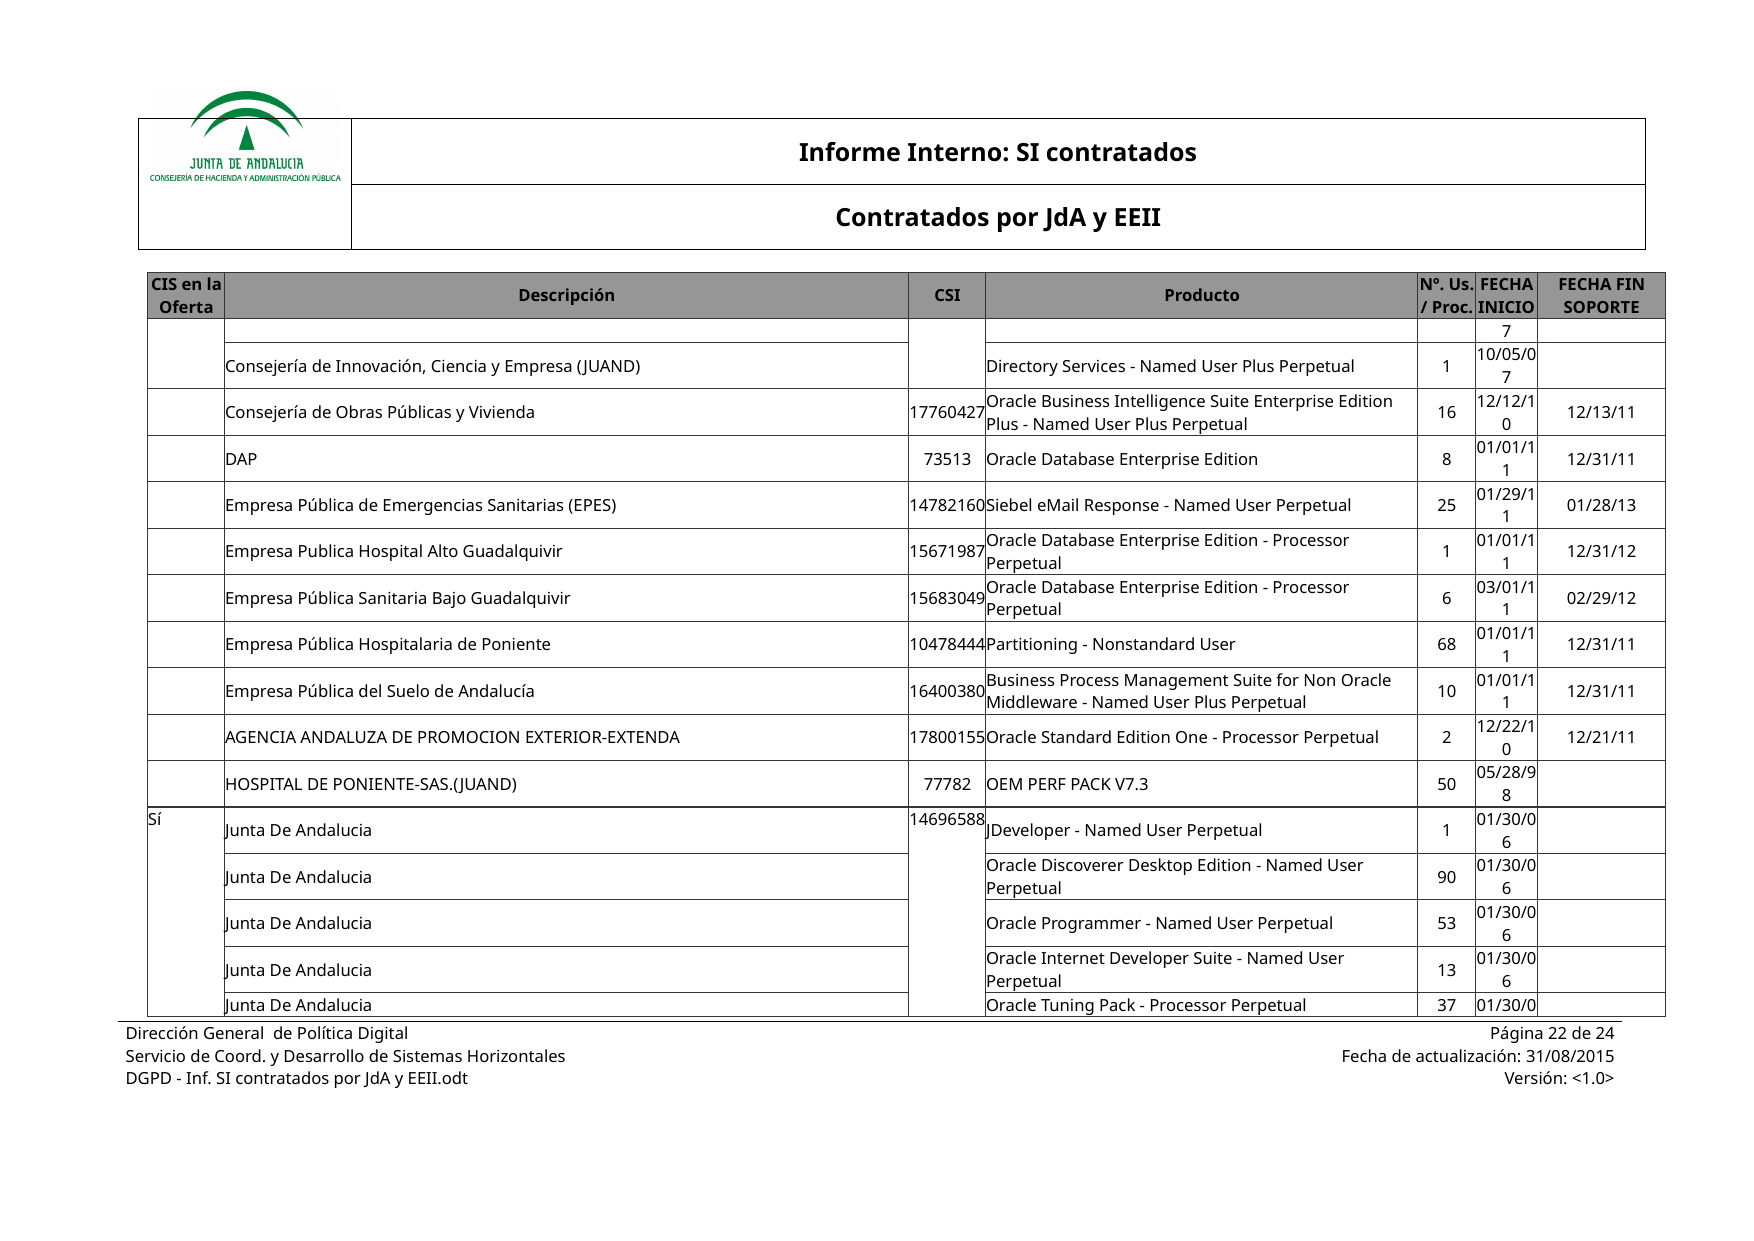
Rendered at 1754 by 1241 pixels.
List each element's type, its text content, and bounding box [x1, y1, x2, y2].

table_cell Empresa Pública Hospitalaria de Poniente [225, 622, 908, 667]
table_cell 05/10/07 [1476, 319, 1537, 342]
table_cell 05/10/07 [1476, 343, 1537, 388]
table_cell [148, 761, 224, 806]
table_cell 68 [1418, 622, 1475, 667]
table_cell 30/01/06 [1476, 993, 1537, 1016]
table_cell Oracle Discoverer Desktop Edition - Named User Perpetual [986, 854, 1417, 899]
table_header Descripción [225, 273, 908, 318]
table_cell Directory Services - Named User Plus Perpetual [986, 343, 1417, 388]
table_cell 28/01/13 [1538, 482, 1665, 528]
table_cell 29/02/12 [1538, 575, 1665, 621]
table_cell 90 [1418, 854, 1475, 899]
table_cell [1538, 900, 1665, 946]
table_cell 30/01/06 [1476, 900, 1537, 946]
table_cell 37 [1418, 993, 1475, 1016]
table_cell 1 [1418, 529, 1475, 574]
table_cell 28/05/98 [1476, 761, 1537, 806]
table_cell [148, 715, 224, 760]
table_cell Empresa Pública Sanitaria Bajo Guadalquivir [225, 575, 908, 621]
table_cell 14696588 [909, 808, 985, 1016]
table_cell 31/12/11 [1538, 622, 1665, 667]
table_cell [1418, 319, 1475, 342]
table_cell [148, 319, 224, 388]
table_cell OEM PERF PACK V7.3 [986, 761, 1417, 806]
table_cell 17800155 [909, 715, 985, 760]
table_cell 01/01/11 [1476, 529, 1537, 574]
table_header FECHA FIN SOPORTE [1538, 273, 1665, 318]
table_cell 53 [1418, 900, 1475, 946]
table_cell [148, 482, 224, 528]
table_cell Junta De Andalucia [225, 993, 908, 1016]
table_cell DAP [225, 436, 908, 481]
table_cell [1538, 808, 1665, 853]
table_cell Oracle Database Enterprise Edition - Processor Perpetual [986, 529, 1417, 574]
table_cell 10 [1418, 668, 1475, 713]
table_cell 25 [1418, 482, 1475, 528]
table_cell 31/12/11 [1538, 436, 1665, 481]
table_cell Consejería de Innovación, Ciencia y Empresa (JUAND) [225, 343, 908, 388]
table_cell 2 [1418, 715, 1475, 760]
table_cell [1538, 993, 1665, 1016]
table_cell Empresa Publica Hospital Alto Guadalquivir [225, 529, 908, 574]
table_cell [1538, 854, 1665, 899]
table_cell 13/12/11 [1538, 389, 1665, 435]
table_cell [148, 575, 224, 621]
table_cell 13 [1418, 947, 1475, 992]
table_cell Business Process Management Suite for Non Oracle Middleware - Named User Plus Perpetual [986, 668, 1417, 713]
table_cell 14782160 [909, 482, 985, 528]
table_cell 12/12/10 [1476, 389, 1537, 435]
table_cell 15671987 [909, 529, 985, 574]
table_cell 01/01/11 [1476, 668, 1537, 713]
table_cell Sí [148, 808, 224, 1016]
table_cell JDeveloper - Named User Perpetual [986, 808, 1417, 853]
table_header FECHA INICIO [1476, 273, 1537, 318]
table_cell 31/12/12 [1538, 529, 1665, 574]
picture [149, 119, 342, 182]
table_cell AGENCIA ANDALUZA DE PROMOCION EXTERIOR-EXTENDA [225, 715, 908, 760]
table_cell 01/01/11 [1476, 436, 1537, 481]
table_cell [1538, 319, 1665, 342]
table_cell 15623401 [909, 319, 985, 388]
table_cell [986, 319, 1417, 342]
table_cell 30/01/06 [1476, 808, 1537, 853]
table_header Producto [986, 273, 1417, 318]
table_cell 8 [1418, 436, 1475, 481]
table_cell Empresa Pública del Suelo de Andalucía [225, 668, 908, 713]
table_cell Junta De Andalucia [225, 900, 908, 946]
table_cell Junta De Andalucia [225, 808, 908, 853]
table_cell [148, 622, 224, 667]
table_cell [1538, 947, 1665, 992]
table_cell Oracle Standard Edition One - Processor Perpetual [986, 715, 1417, 760]
table_cell [148, 529, 224, 574]
table_cell 16400380 [909, 668, 985, 713]
table_cell [148, 436, 224, 481]
table_cell 29/01/11 [1476, 482, 1537, 528]
table_cell [225, 319, 908, 342]
table_cell 50 [1418, 761, 1475, 806]
table_cell [1538, 343, 1665, 388]
table_cell Oracle Database Enterprise Edition - Processor Perpetual [986, 575, 1417, 621]
table_cell Siebel eMail Response - Named User Perpetual [986, 482, 1417, 528]
table_cell [1538, 761, 1665, 806]
table_cell Oracle Database Enterprise Edition [986, 436, 1417, 481]
table_cell 1 [1418, 808, 1475, 853]
table_cell Partitioning - Nonstandard User [986, 622, 1417, 667]
table_cell Oracle Tuning Pack - Processor Perpetual [986, 993, 1417, 1016]
table_cell Consejería de Obras Públicas y Vivienda [225, 389, 908, 435]
table_cell 01/01/11 [1476, 622, 1537, 667]
table_cell 73513 [909, 436, 985, 481]
table_header Nº. Us. / Proc. [1418, 273, 1475, 318]
table_cell 21/12/11 [1538, 715, 1665, 760]
table_cell Oracle Business Intelligence Suite Enterprise Edition Plus - Named User Plus Perpetual [986, 389, 1417, 435]
table_header CIS en la Oferta [148, 273, 224, 318]
table_header CSI [909, 273, 985, 318]
table_cell 6 [1418, 575, 1475, 621]
table_cell 77782 [909, 761, 985, 806]
table_cell 10478444 [909, 622, 985, 667]
table_cell Oracle Internet Developer Suite - Named User Perpetual [986, 947, 1417, 992]
table_cell 15683049 [909, 575, 985, 621]
table_cell 31/12/11 [1538, 668, 1665, 713]
picture [149, 89, 342, 118]
table_cell Junta De Andalucia [225, 947, 908, 992]
table_cell 01/03/11 [1476, 575, 1537, 621]
table_cell 30/01/06 [1476, 854, 1537, 899]
table_cell 22/12/10 [1476, 715, 1537, 760]
table_cell 17760427 [909, 389, 985, 435]
table_cell [148, 389, 224, 435]
table_cell Junta De Andalucia [225, 854, 908, 899]
table_cell 1 [1418, 343, 1475, 388]
table_cell [148, 668, 224, 713]
table_cell 16 [1418, 389, 1475, 435]
table_cell HOSPITAL DE PONIENTE-SAS.(JUAND) [225, 761, 908, 806]
table_cell Oracle Programmer - Named User Perpetual [986, 900, 1417, 946]
table_cell 30/01/06 [1476, 947, 1537, 992]
table_cell Empresa Pública de Emergencias Sanitarias (EPES) [225, 482, 908, 528]
